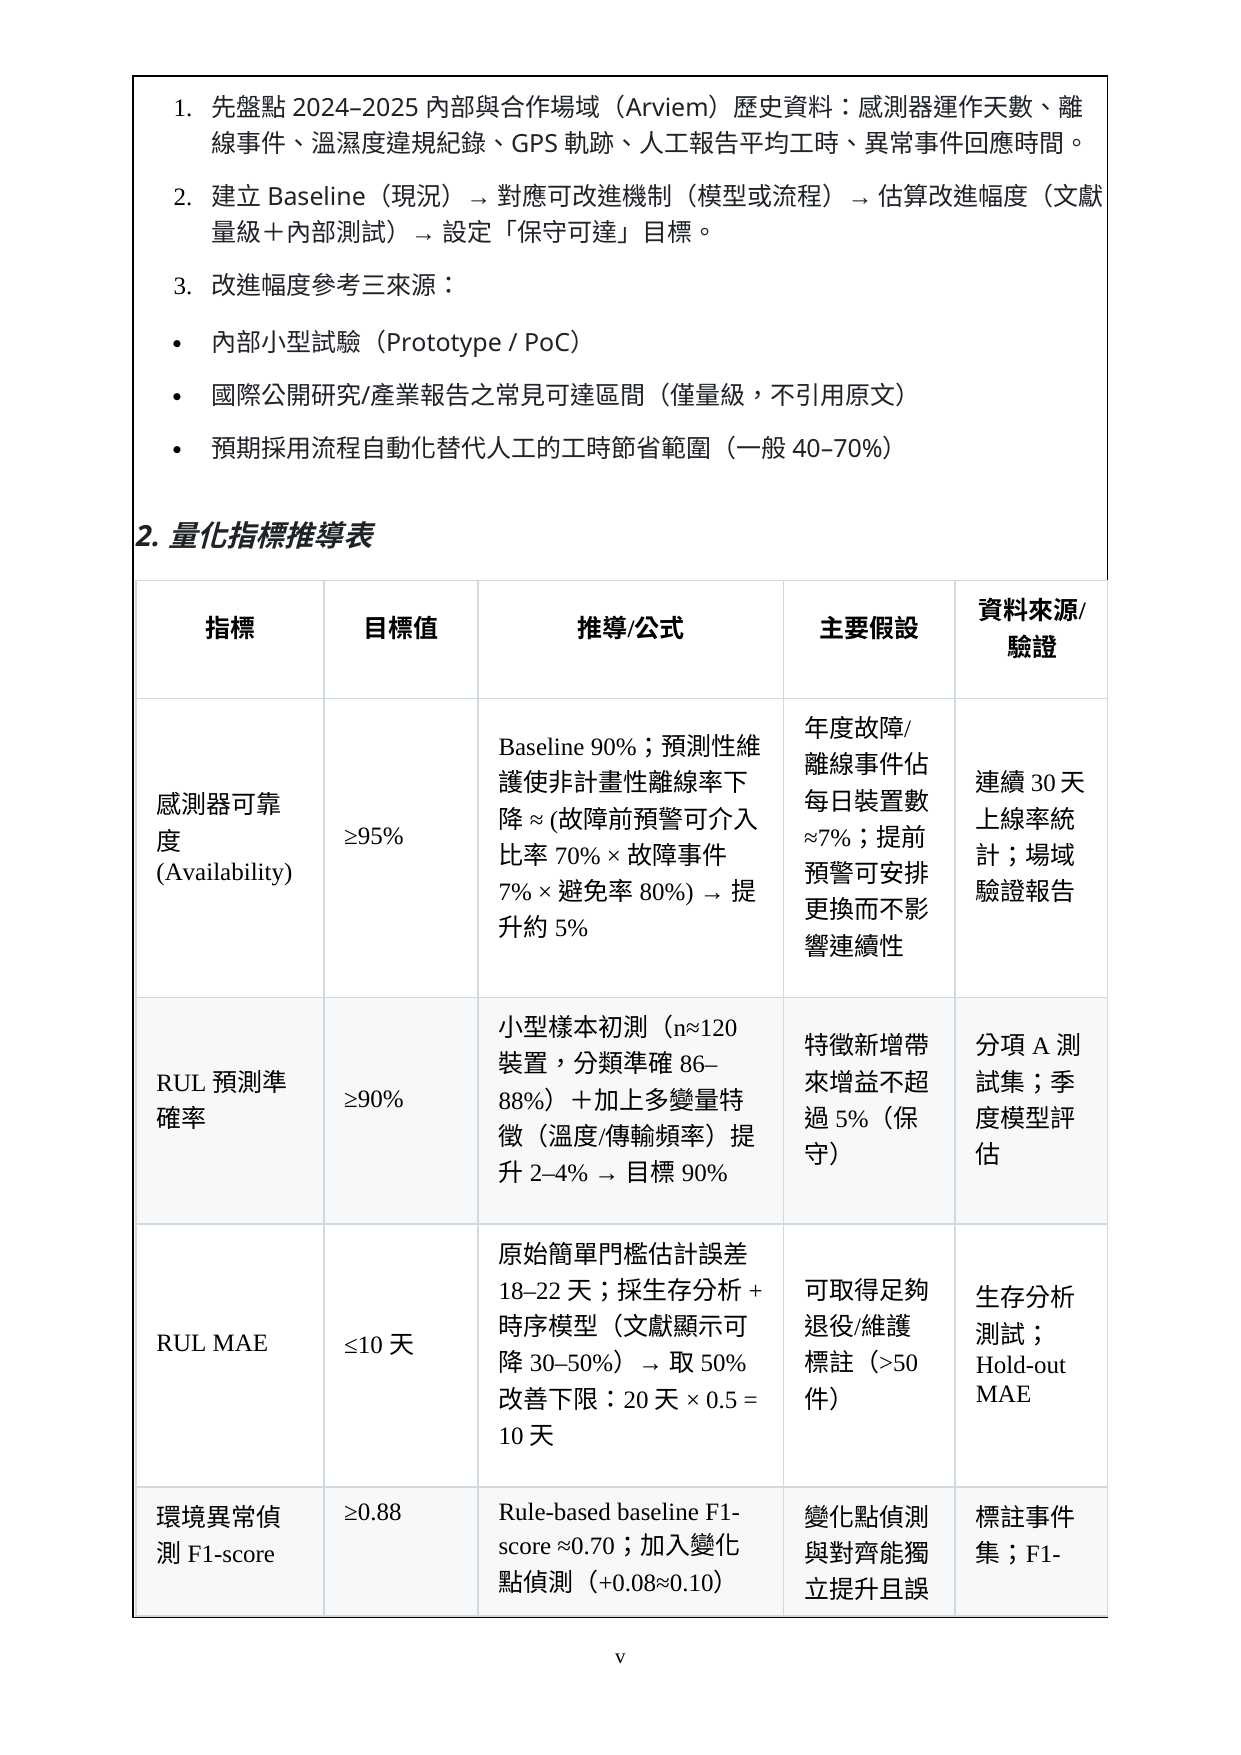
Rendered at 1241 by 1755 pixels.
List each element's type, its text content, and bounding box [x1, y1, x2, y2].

table_header 指標 [137, 581, 323, 698]
table_cell RUL MAE [137, 1225, 323, 1486]
table_cell 感測器可靠度 (Availability) [137, 699, 323, 997]
table_cell RUL 預測準確率 [137, 998, 323, 1223]
table_cell 生存分析測試；Hold‑out MAE [956, 1225, 1107, 1486]
table_cell 特徵新增帶來增益不超過 5%（保守） [784, 998, 954, 1223]
table_cell 變化點偵測與對齊能獨立提升且誤 [784, 1488, 954, 1615]
table_cell 連續30天上線率統計；場域驗證報告 [956, 699, 1107, 997]
table_header 計 畫 摘 要 申請公司簡介 計畫摘要(總字數200字內簡要說明申請業者欲解決之產業痛點及計畫內提出之 AI 應用技術與說明) 產業對應：八大產業第 7 項（電子組裝延伸：智慧製造／物流運輸）。 全球智慧物流監控與可追溯需求快速成長，2030 年運輸與物流市場規模預估達 NT$250.2 兆。本計畫由 ItracXing 與瑞士 Arviem 共同推動，聚焦「感測器可靠度不足、報表產出耗時、環境敏感貨品風險難以及時掌握、路線繞行與疑似竊盜無法即時辨識」四大痛點，分別建置電池壽命預測（RUL）、NLQ＋AI 自主式報告、環境異常偵測與路線／竊盜偵測四項 AI 模組。18 個月內完成 至少 1 家國際＋1 家國內場域（國際場域：Arviem；國內場域：SimiQue），達成感測器可靠度 ≥95%、風險回應時間縮短 ≥40%、溫濕度敏感貨品環境違規率下降 ≥30%、竊盜／未授權開啟事件偵測 F1-score ≥0.85，並建立可輸出的 AI-MaaS 服務模式，預估結案後三年累積產值約 NT$120M，提升台灣在 AI 智慧物流領域之國際能見度。 本計畫之三年 NT$120M 產值並非僅為估算，而是建立在具體 智慧周轉箱(Smart TOTE) 商業模式 之上：主力收費模式為「每箱每趟 AI 監控服務」，每一個智慧物流箱每完成一次端到端運輸收取約 USD 2 / TOTE / shipment，相較於單趟貨值與箱體資產價值僅為不到 1% 的邊際成本，卻可大幅降低環境違規與竊盜風險。以 1,000 個 Smart TOTE × 平均每年 50 趟 × 3 年 為例，可形成約 USD 300K（約 NT$9.6M） 之 AI 監控訂閱收入，再加上 IoT 裝置銷售與顧問／授權收入，構成後文所述「三年累積產值約 NT$120M（其中約 70% 為出口收入）」之主要試算基礎。 計畫結案時預期效益 計畫結案時預期效益（摘要表） 計畫結案時預期效益（量化指標來源與推導模型說明） 以下說明摘要表中各數值之「來源、假設、推導公式與驗證方式」，避免僅列目標未交代形成邏輯；所有指標已與後文 KPI／里程碑一致。 1. 指標形成總體邏輯 先盤點 2024–2025 內部與合作場域（Arviem）歷史資料：感測器運作天數、離線事件、溫濕度違規紀錄、GPS 軌跡、人工報告平均工時、異常事件回應時間。 建立 Baseline（現況）→ 對應可改進機制（模型或流程）→ 估算改進幅度（文獻量級＋內部測試）→ 設定「保守可達」目標。 改進幅度參考三來源： 內部小型試驗（Prototype / PoC） 國際公開研究/產業報告之常見可達區間（僅量級，不引用原文） 預期採用流程自動化替代人工的工時節省範圍（一般 40–70%） 2. 量化指標推導表 3. 核心模型/估算方法簡述 電池壽命預測（RUL）：時序深度學習 (LSTM/TFT) 搭配生存分析。 異常偵測：統計門檻 + 變化點 (CUSUM/BOCPD) + 事件對齊（箱門/路段）。 路線偏離/ETA：GPS 時序編碼結合路網與運輸行為特徵；ETA 誤差改善→路線調度→無效里程下降。 NLQ：語意層 (Domain Ontology) + NL-to-SQL 規則約束 + 澄清回合（拒答策略降低 hallucination）。 成本/產值：自底向上 (客戶數 × ASP × 裝置數) 與自頂向下 (渠道客戶滲透率) 雙向交叉驗證。 ESG：路線最佳化與預測性維護（避免離線重派）→ 無效運輸減少；採公開排放係數估算 CO₂。 4. 驗證與查核配套 每季模型性能報告（電池壽命預測、異常、路線）。 事件與里程日誌可追溯（原始資料＋處置紀錄）。 NLQ 查詢審計：語意轉換、SQL、結果快照留存 ≥12 個月。 財務與產值：客戶合約/發票/部署清單交叉稽核。 ESG：行駛里程、預警介入紀錄、裝置節電（採樣頻率變動）集中報表。 5. 合作文件與附件說明（國際＋國內場域） 為強化本計畫在「國際合作」、「國內示範場域」與「自主研發在台」之查核可近性，本案已備妥下列合作文件並於申請時一併檢附： 國際合作／場域驗證證明： Memorandum of Understanding (MOU) & Letter of Intent (LOI) between ItracXing Technology Co., Ltd. and Arviem AG（附件：MOU_Arviem.pdf）。 明定本計畫係依經濟部「A+企業創新研發淬鍊計畫—AI應用躍昇計畫」提出，Arviem 提供全球運輸路線與真實物流案例作為「國際示範場域」，並承諾以 USD 10,000 支應提案準備與可行性研究，同時授權專案期間模型訓練與驗證所需之資料使用權。 前景智財（Foreground IP）明確約定由 ItracXing 單獨持有，且研發工作主要在台灣進行，以符合本計畫「技術自主性與在地研發」之補助原則。 國內示範場域證明： 合作備忘錄 (MOU) － AI 智慧供應鏈監控系統場域驗證合作（附件：MOU_Simique.pdf），由 ItracXing 與預定之國內合作夥伴（如：新邁高國際信息有限公司等）簽署。 文件中明定乙方提供實際倉儲／車隊／轉運中心作為「國內示範場域」，並配合提供必要之去識別化營運數據與場域資源，以完成本計畫「至少 1 家國際＋1 家國內場域驗證」KPI。 同步規範數據權利與保密義務，並重申本計畫期間所開發 AI 模型、演算法與軟體著作權歸 ItracXing 所有，避免日後在智財歸屬上產生爭議。 上述合作文件一方面做為本計畫 KPI 與查核點（如場域驗證、國際合作、三年產值與國際收入占比等）之佐證來源，另一方面也具體回應對「國際合作是否具體落地」、「國內示範場域是否已明確到位」、「智財與資料權利是否清楚界定」等潛在疑慮，以提高計畫整體可行性與執行信心。 6. 風險緩衝 所有目標採「保守可達」：若任一模型在中期 (M9–M10) 評估低於預期（例如 F1-score <0.83），啟動備援策略（特徵增強 / 閾值調教 / 模型混合）確保結案前達標；商業指標以 LOI/POC 滾動更新，未達時加速第二渠道拓拓展。 內容可公開，無涉商業機密公式細節。 關鍵字(至少列出三項) 供應鏈AI監控、可解釋AI、多智能體、IoT自適應採樣、智慧製造、電子組裝、物流運輸、智慧物流、八大產業第7項 [134, 77, 1107, 1617]
table_cell ≥0.88 [325, 1488, 477, 1615]
table_header 資料來源/驗證 [956, 581, 1107, 698]
table_cell 環境異常偵測 F1-score [137, 1488, 323, 1615]
table_cell 分項 A 測試集；季度模型評估 [956, 998, 1107, 1223]
table_cell 年度故障/離線事件佔每日裝置數 ≈7%；提前預警可安排更換而不影響連續性 [784, 699, 954, 997]
table_header 主要假設 [784, 581, 954, 698]
table_cell 可取得足夠退役/維護標註（>50 件） [784, 1225, 954, 1486]
table_cell Baseline 90%；預測性維護使非計畫性離線率下降 ≈ (故障前預警可介入比率 70% × 故障事件 7% × 避免率 80%) → 提升約 5% [479, 699, 783, 997]
table_cell 標註事件集；F1- [956, 1488, 1107, 1615]
table_cell Rule-based baseline F1-score ≈0.70；加入變化點偵測（+0.08≈0.10） [479, 1488, 783, 1615]
table_header 目標值 [325, 581, 477, 698]
table_cell ≥95% [325, 699, 477, 997]
table_cell ≥90% [325, 998, 477, 1223]
table_cell 原始簡單門檻估計誤差 18–22 天；採生存分析 + 時序模型（文獻顯示可降 30–50%）→ 取 50% 改善下限：20 天 × 0.5 = 10 天 [479, 1225, 783, 1486]
table_cell 小型樣本初測（n≈120 裝置，分類準確 86–88%）＋加上多變量特徵（溫度/傳輸頻率）提升 2–4% → 目標 90% [479, 998, 783, 1223]
table_cell ≤10 天 [325, 1225, 477, 1486]
table_header 推導/公式 [479, 581, 783, 698]
